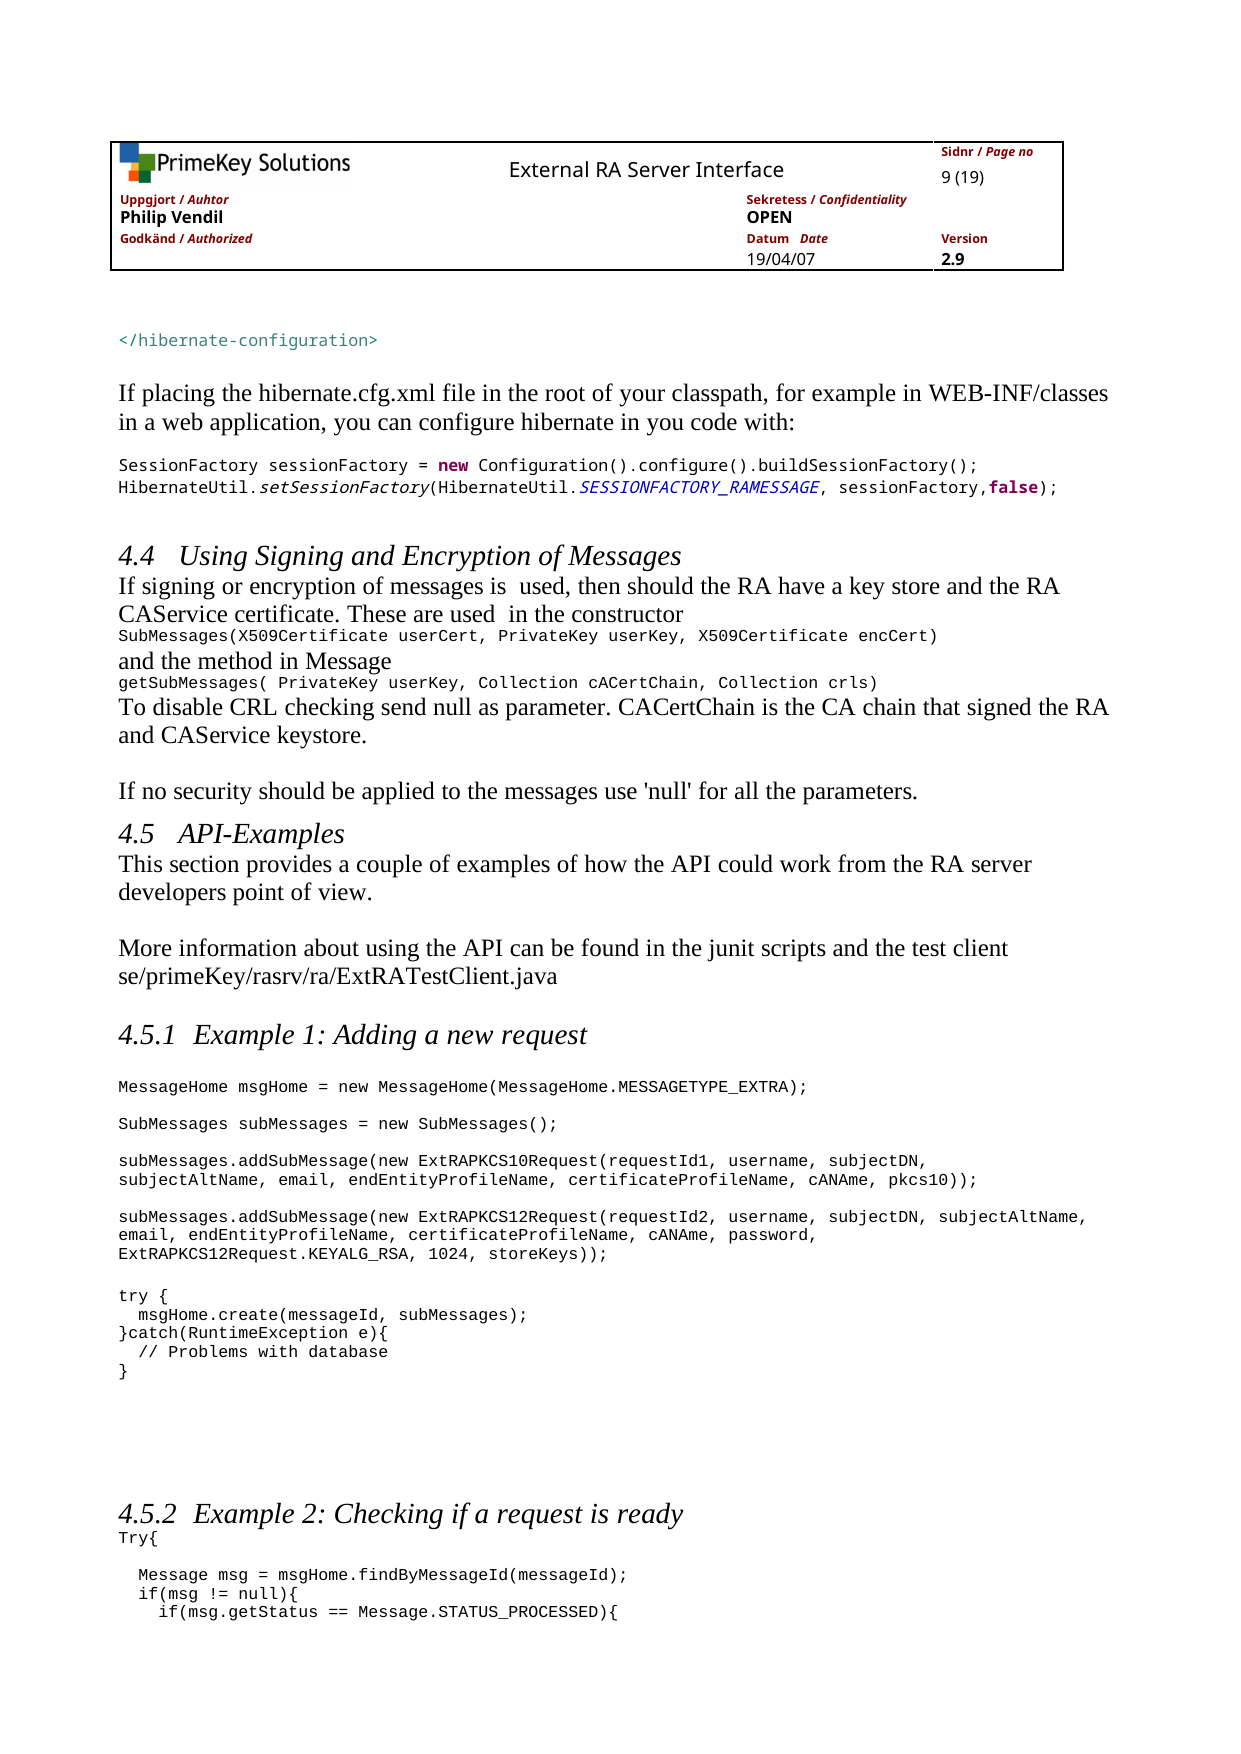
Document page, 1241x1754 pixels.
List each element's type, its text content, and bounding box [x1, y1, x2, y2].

subtitle Using Signing and Encryption of Messages [118, 539, 1122, 572]
text MessageHome msgHome = new MessageHome(MessageHome.MESSAGETYPE_EXTRA); [118, 1079, 1122, 1097]
text subMessages.addSubMessage(new ExtRAPKCS10Request(requestId1, username, subjectDN, subjectAltName, email, endEntityProfileName, certificateProfileName, cANAme, pkcs10)); [118, 1153, 1122, 1190]
subtitle Example 2: Checking if a request is ready [118, 1498, 1122, 1530]
text Try{ [118, 1530, 1122, 1549]
text If placing the hibernate.cfg.xml file in the root of your classpath, for example in WEB-INF/classes in a web application, you can configure hibernate in you code with: [118, 379, 1122, 435]
text msgHome.create(messageId, subMessages); [118, 1307, 1122, 1325]
text try { [118, 1288, 1122, 1307]
text SubMessages subMessages = new SubMessages(); [118, 1116, 1122, 1134]
text If no security should be applied to the messages use 'null' for all the parameters. [118, 777, 1122, 805]
text SessionFactory sessionFactory = new Configuration().configure().buildSessionFactory(); [118, 454, 1122, 476]
subtitle API-Examples [118, 818, 1122, 850]
text if(msg.getStatus == Message.STATUS_PROCESSED){ [118, 1604, 1122, 1623]
text subMessages.addSubMessage(new ExtRAPKCS12Request(requestId2, username, subjectDN, subjectAltName, email, endEntityProfileName, certificateProfileName, cANAme, password, ExtRAPKCS12Request.KEYALG_RSA, 1024, storeKeys)); [118, 1209, 1122, 1264]
text </hibernate-configuration> [118, 329, 1122, 351]
subtitle Example 1: Adding a new request [118, 1018, 1122, 1051]
text To disable CRL checking send null as parameter. CACertChain is the CA chain that signed the RA and CAService keystore. [118, 693, 1122, 749]
text } [118, 1362, 1122, 1381]
text SubMessages(X509Certificate userCert, PrivateKey userKey, X509Certificate encCert) [118, 628, 1122, 647]
text }catch(RuntimeException e){ [118, 1325, 1122, 1344]
text HibernateUtil.setSessionFactory(HibernateUtil.SESSIONFACTORY_RAMESSAGE, sessionFactory,false); [118, 476, 1122, 499]
text getSubMessages( PrivateKey userKey, Collection cACertChain, Collection crls) [118, 674, 1122, 693]
text This section provides a couple of examples of how the API could work from the RA server developers point of view. [118, 850, 1122, 906]
text If signing or encryption of messages is used, then should the RA have a key store and the RA CAService certificate. These are used in the constructor [118, 572, 1122, 628]
text // Problems with database [118, 1344, 1122, 1362]
text More information about using the API can be found in the junit scripts and the test client se/primeKey/rasrv/ra/ExtRATestClient.java [118, 934, 1122, 990]
text and the method in Message [118, 647, 1122, 674]
text if(msg != null){ [118, 1586, 1122, 1604]
text Message msg = msgHome.findByMessageId(messageId); [118, 1567, 1122, 1586]
